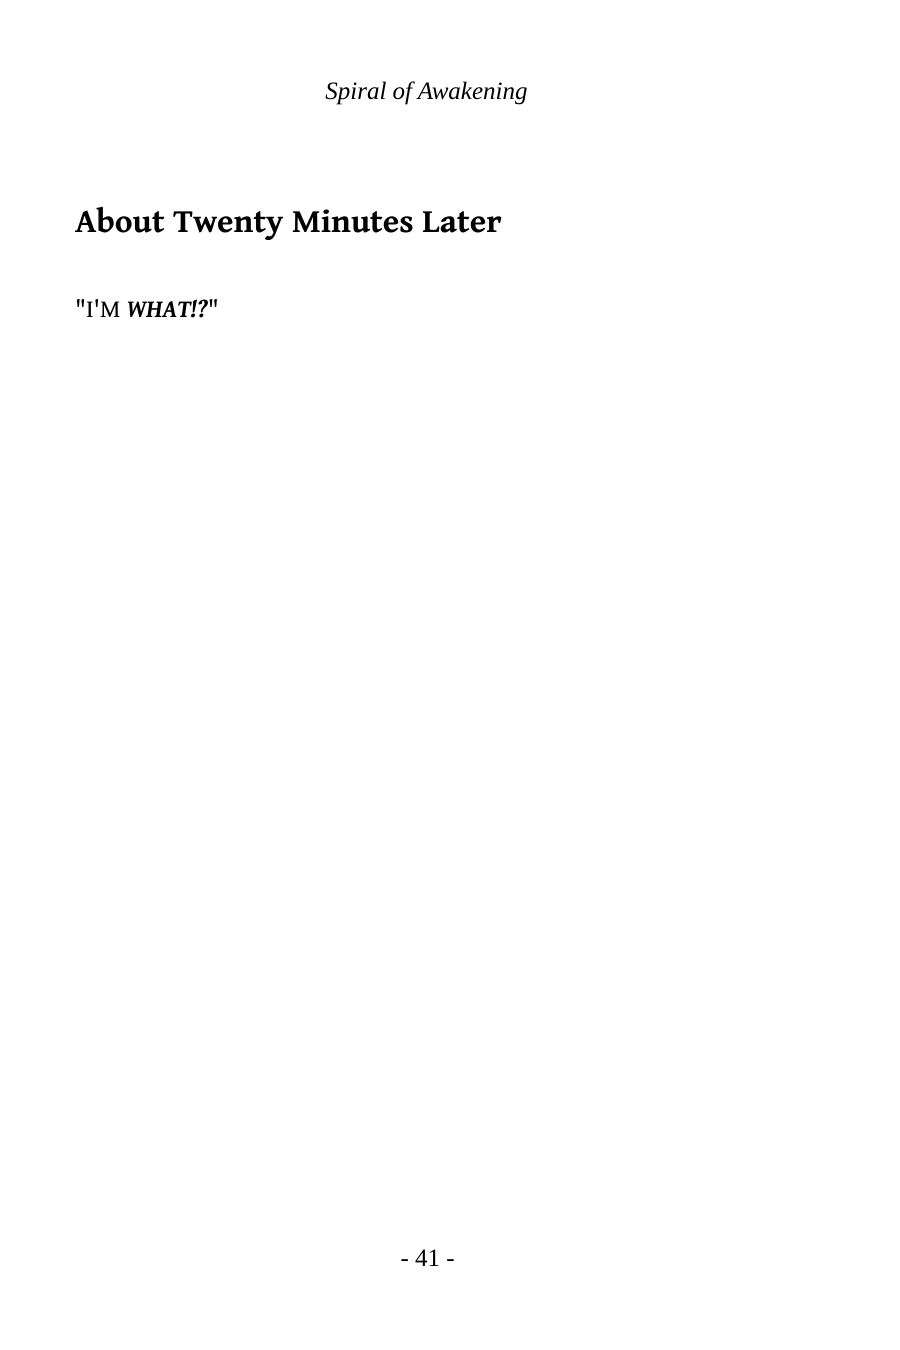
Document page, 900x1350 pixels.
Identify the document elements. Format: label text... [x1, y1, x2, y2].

text "I'M WHAT!?" [75, 296, 780, 324]
subtitle About Twenty Minutes Later [75, 203, 780, 242]
